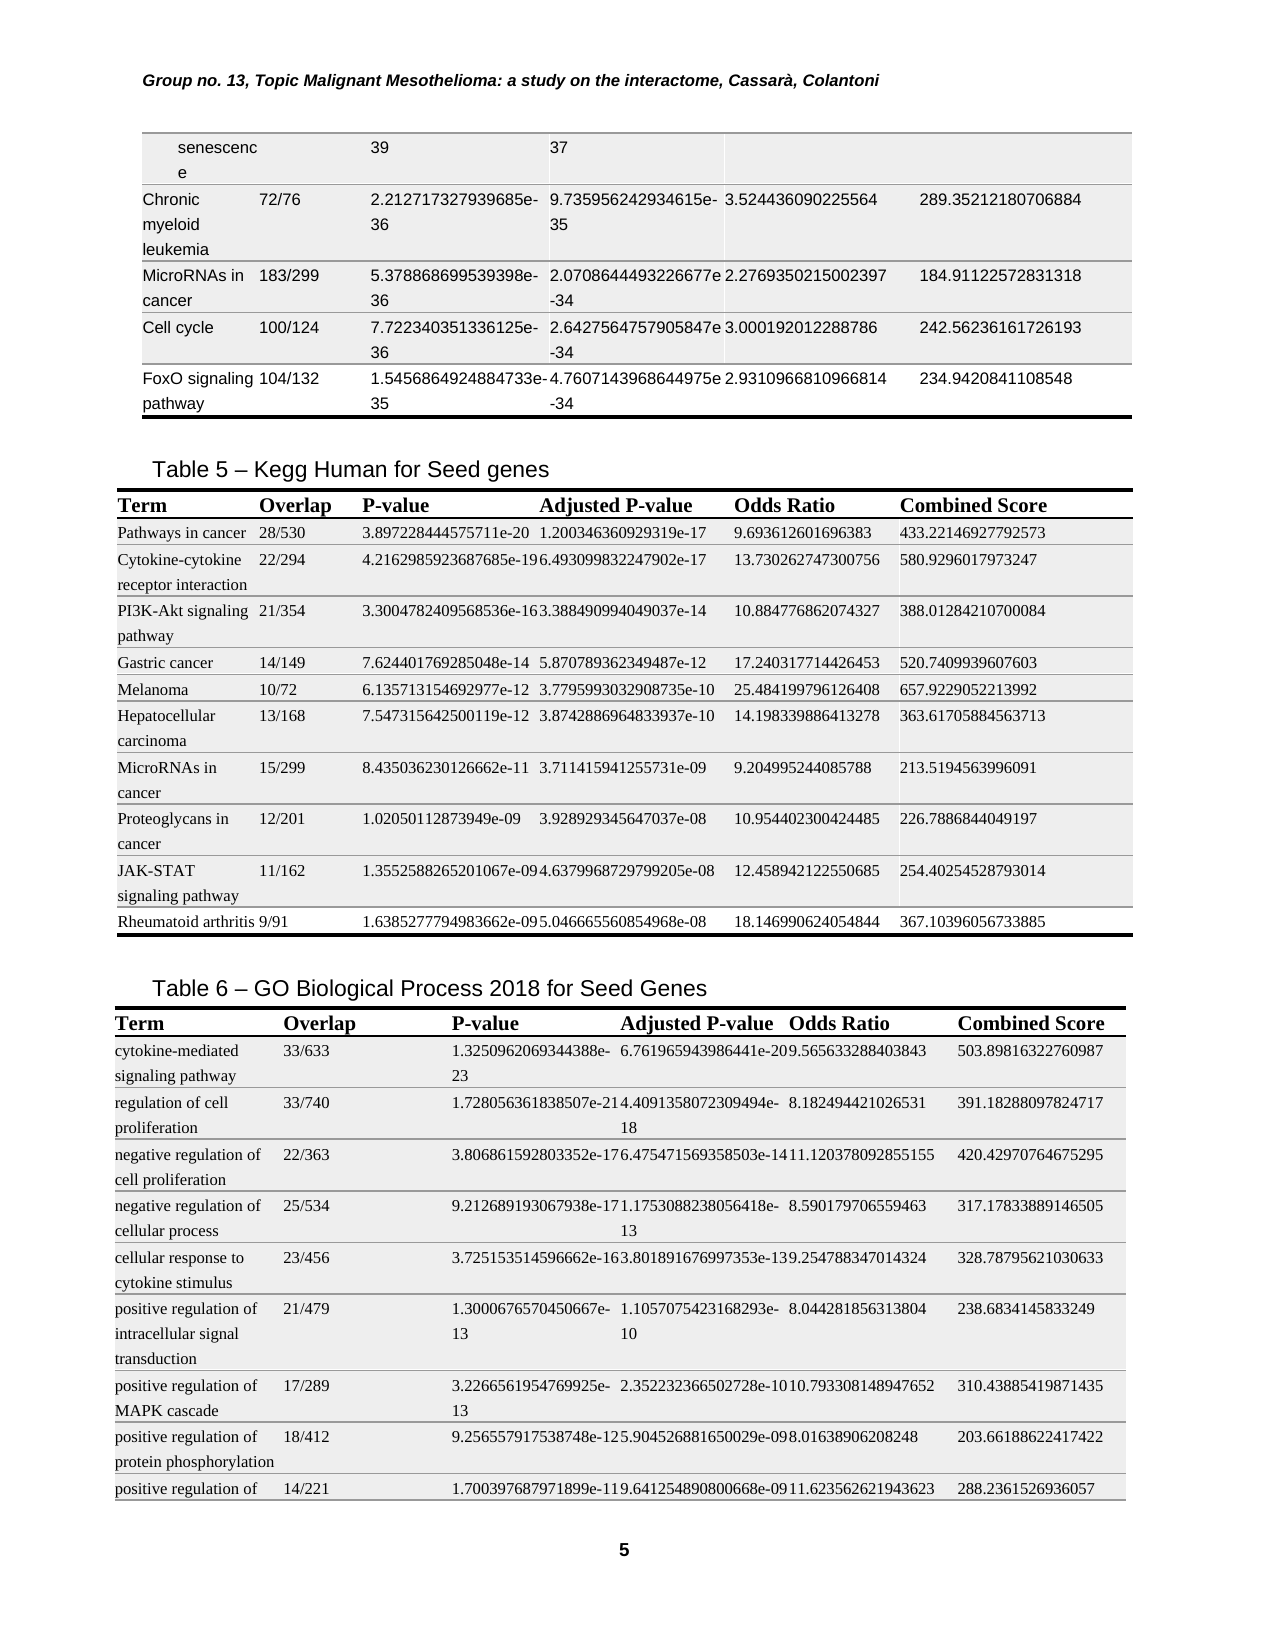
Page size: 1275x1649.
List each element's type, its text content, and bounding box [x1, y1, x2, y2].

table_cell 8.182494421026531 [789, 1088, 957, 1138]
table_cell Chronic myeloid leukemia [142, 185, 259, 260]
table_cell 1.3552588265201067e-09 [362, 856, 539, 906]
table_cell 5.046665560854968e-08 [539, 908, 734, 933]
table_cell 8.01638906208248 [789, 1423, 957, 1473]
table_cell 1.700397687971899e-11 [452, 1474, 620, 1499]
table_cell 9.735956242934615e-35 [550, 185, 724, 260]
table_cell 1.728056361838507e-21 [452, 1088, 620, 1138]
table_cell 310.43885419871435 [957, 1371, 1126, 1421]
table_cell 520.7409939607603 [900, 648, 1133, 673]
table_cell 7.624401769285048e-14 [362, 648, 539, 673]
table_cell 3.000192012288786 [725, 313, 919, 363]
table_cell 11.120378092855155 [789, 1140, 957, 1190]
table_cell 14/149 [259, 648, 362, 673]
table_cell 433.22146927792573 [900, 519, 1133, 544]
table_cell 9.254788347014324 [789, 1243, 957, 1293]
table_cell 580.9296017973247 [900, 545, 1133, 595]
table_cell Gastric cancer [117, 648, 259, 673]
table_cell 1.3250962069344388e-23 [452, 1037, 620, 1087]
table_cell 37 [550, 134, 724, 183]
table_cell 1.200346360929319e-17 [539, 519, 734, 544]
table_cell 3.801891676997353e-13 [620, 1243, 789, 1293]
table_header Odds Ratio [789, 1010, 957, 1035]
table_cell 503.89816322760987 [957, 1037, 1126, 1087]
table_cell 6.135713154692977e-12 [362, 675, 539, 700]
table_cell 4.6379968729799205e-08 [539, 856, 734, 906]
table_cell 3.524436090225564 [725, 185, 919, 260]
table_cell 5.378868699539398e-36 [370, 262, 549, 312]
table_cell cellular response to cytokine stimulus [115, 1243, 283, 1293]
table_cell 3.725153514596662e-16 [452, 1243, 620, 1293]
table_cell 3.7795993032908735e-10 [539, 675, 734, 700]
table_cell 23/456 [283, 1243, 452, 1293]
table_cell 3.806861592803352e-17 [452, 1140, 620, 1190]
table_cell 39 [370, 134, 549, 183]
table_cell 10/72 [259, 675, 362, 700]
table_cell 3.3004782409568536e-16 [362, 597, 539, 647]
table_cell 9.565633288403843 [789, 1037, 957, 1087]
table_cell 3.388490994049037e-14 [539, 597, 734, 647]
table_cell 2.352232366502728e-10 [620, 1371, 789, 1421]
table_cell 242.56236161726193 [919, 313, 1132, 363]
table_cell 33/740 [283, 1088, 452, 1138]
table_header Term [115, 1010, 283, 1035]
table_cell 18/412 [283, 1423, 452, 1473]
table_cell 28/530 [259, 519, 362, 544]
table_cell positive regulation of MAPK cascade [115, 1371, 283, 1421]
table_cell [259, 134, 370, 183]
table_cell 9.256557917538748e-12 [452, 1423, 620, 1473]
table_cell Rheumatoid arthritis [117, 908, 259, 933]
table_cell Proteoglycans in cancer [117, 805, 259, 855]
table_cell 3.2266561954769925e-13 [452, 1371, 620, 1421]
table_cell 9.212689193067938e-17 [452, 1192, 620, 1241]
table_cell 25/534 [283, 1192, 452, 1241]
table_cell Pathways in cancer [117, 519, 259, 544]
table_cell 14.198339886413278 [734, 702, 899, 752]
table_cell 7.547315642500119e-12 [362, 702, 539, 752]
table_cell [725, 134, 919, 183]
table_cell positive regulation of [115, 1474, 283, 1499]
table_cell 254.40254528793014 [900, 856, 1133, 906]
table_cell 8.044281856313804 [789, 1295, 957, 1369]
text Table 5 – Kegg Human for Seed genes [152, 456, 1126, 483]
table_cell 14/221 [283, 1474, 452, 1499]
table_cell 6.493099832247902e-17 [539, 545, 734, 595]
table_cell 4.4091358072309494e-18 [620, 1088, 789, 1138]
table_cell 289.35212180706884 [919, 185, 1132, 260]
table_cell 3.8742886964833937e-10 [539, 702, 734, 752]
table_cell 420.42970764675295 [957, 1140, 1126, 1190]
table_cell 6.761965943986441e-20 [620, 1037, 789, 1087]
table_cell PI3K-Akt signaling pathway [117, 597, 259, 647]
table_cell 226.7886844049197 [900, 805, 1133, 855]
table_cell 6.475471569358503e-14 [620, 1140, 789, 1190]
table_cell 363.61705884563713 [900, 702, 1133, 752]
text Table 6 – GO Biological Process 2018 for Seed Genes [152, 974, 1126, 1001]
table_cell 9/91 [259, 908, 362, 933]
table_cell 22/363 [283, 1140, 452, 1190]
table_cell 25.484199796126408 [734, 675, 899, 700]
table_cell 1.5456864924884733e-35 [370, 365, 549, 415]
table_cell 17/289 [283, 1371, 452, 1421]
table_cell 2.0708644493226677e-34 [550, 262, 724, 312]
table_cell 1.1057075423168293e-10 [620, 1295, 789, 1369]
table_cell JAK-STAT signaling pathway [117, 856, 259, 906]
table_cell 9.641254890800668e-09 [620, 1474, 789, 1499]
table_cell 213.5194563996091 [900, 753, 1133, 803]
table_cell 183/299 [259, 262, 370, 312]
table_cell 317.17833889146505 [957, 1192, 1126, 1241]
table_header Combined Score [900, 492, 1133, 517]
table_header Overlap [259, 492, 362, 517]
table_cell 203.66188622417422 [957, 1423, 1126, 1473]
table_cell 7.722340351336125e-36 [370, 313, 549, 363]
table_cell 234.9420841108548 [919, 365, 1132, 415]
table_cell 11/162 [259, 856, 362, 906]
table_cell 4.7607143968644975e-34 [550, 365, 724, 415]
table_cell negative regulation of cellular process [115, 1192, 283, 1241]
table_cell 1.1753088238056418e-13 [620, 1192, 789, 1241]
table_header P-value [452, 1010, 620, 1035]
table_cell 18.146990624054844 [734, 908, 899, 933]
table_cell 9.204995244085788 [734, 753, 899, 803]
table_cell 3.711415941255731e-09 [539, 753, 734, 803]
table_cell 100/124 [259, 313, 370, 363]
table_cell 238.6834145833249 [957, 1295, 1126, 1369]
table_cell 15/299 [259, 753, 362, 803]
table_cell 9.693612601696383 [734, 519, 899, 544]
table_cell 4.2162985923687685e-19 [362, 545, 539, 595]
table_cell 3.928929345647037e-08 [539, 805, 734, 855]
table_cell Cell cycle [142, 313, 259, 363]
table_cell 10.793308148947652 [789, 1371, 957, 1421]
table_cell 21/354 [259, 597, 362, 647]
table_cell 3.897228444575711e-20 [362, 519, 539, 544]
table_cell 288.2361526936057 [957, 1474, 1126, 1499]
table_cell 2.212717327939685e-36 [370, 185, 549, 260]
table_cell 1.6385277794983662e-09 [362, 908, 539, 933]
table_cell negative regulation of cell proliferation [115, 1140, 283, 1190]
table_header Combined Score [957, 1010, 1126, 1035]
table_cell 328.78795621030633 [957, 1243, 1126, 1293]
table_header Adjusted P-value [539, 492, 734, 517]
table_cell regulation of cell proliferation [115, 1088, 283, 1138]
table_cell 33/633 [283, 1037, 452, 1087]
table_cell Cytokine-cytokine receptor interaction [117, 545, 259, 595]
table_cell Hepatocellular carcinoma [117, 702, 259, 752]
table_cell MicroRNAs in cancer [142, 262, 259, 312]
table_cell 21/479 [283, 1295, 452, 1369]
table_cell [919, 134, 1132, 183]
table_cell 2.9310966810966814 [725, 365, 919, 415]
table_cell 1.3000676570450667e-13 [452, 1295, 620, 1369]
table_cell 184.91122572831318 [919, 262, 1132, 312]
table_cell 2.6427564757905847e-34 [550, 313, 724, 363]
table_cell 367.10396056733885 [900, 908, 1133, 933]
table_cell FoxO signaling pathway [142, 365, 259, 415]
table_cell 10.954402300424485 [734, 805, 899, 855]
table_cell 12.458942122550685 [734, 856, 899, 906]
table_cell 104/132 [259, 365, 370, 415]
table_cell 1.02050112873949e-09 [362, 805, 539, 855]
table_header Adjusted P-value [620, 1010, 789, 1035]
table_cell Melanoma [117, 675, 259, 700]
table_header Term [117, 492, 259, 517]
table_cell 72/76 [259, 185, 370, 260]
table_cell 5.904526881650029e-09 [620, 1423, 789, 1473]
table_cell 10.884776862074327 [734, 597, 899, 647]
table_cell 388.01284210700084 [900, 597, 1133, 647]
table_cell senescence [142, 134, 259, 183]
table_cell 13.730262747300756 [734, 545, 899, 595]
table_cell 13/168 [259, 702, 362, 752]
table_cell MicroRNAs in cancer [117, 753, 259, 803]
table_cell cytokine-mediated signaling pathway [115, 1037, 283, 1087]
table_cell 17.240317714426453 [734, 648, 899, 673]
table_cell 22/294 [259, 545, 362, 595]
table_cell 657.9229052213992 [900, 675, 1133, 700]
table_header P-value [362, 492, 539, 517]
table_cell 8.590179706559463 [789, 1192, 957, 1241]
table_cell 12/201 [259, 805, 362, 855]
table_cell 5.870789362349487e-12 [539, 648, 734, 673]
table_cell 391.18288097824717 [957, 1088, 1126, 1138]
table_cell 2.2769350215002397 [725, 262, 919, 312]
table_header Overlap [283, 1010, 452, 1035]
table_cell 8.435036230126662e-11 [362, 753, 539, 803]
table_cell positive regulation of protein phosphorylation [115, 1423, 283, 1473]
table_cell 11.623562621943623 [789, 1474, 957, 1499]
table_cell positive regulation of intracellular signal transduction [115, 1295, 283, 1369]
table_header Odds Ratio [734, 492, 899, 517]
